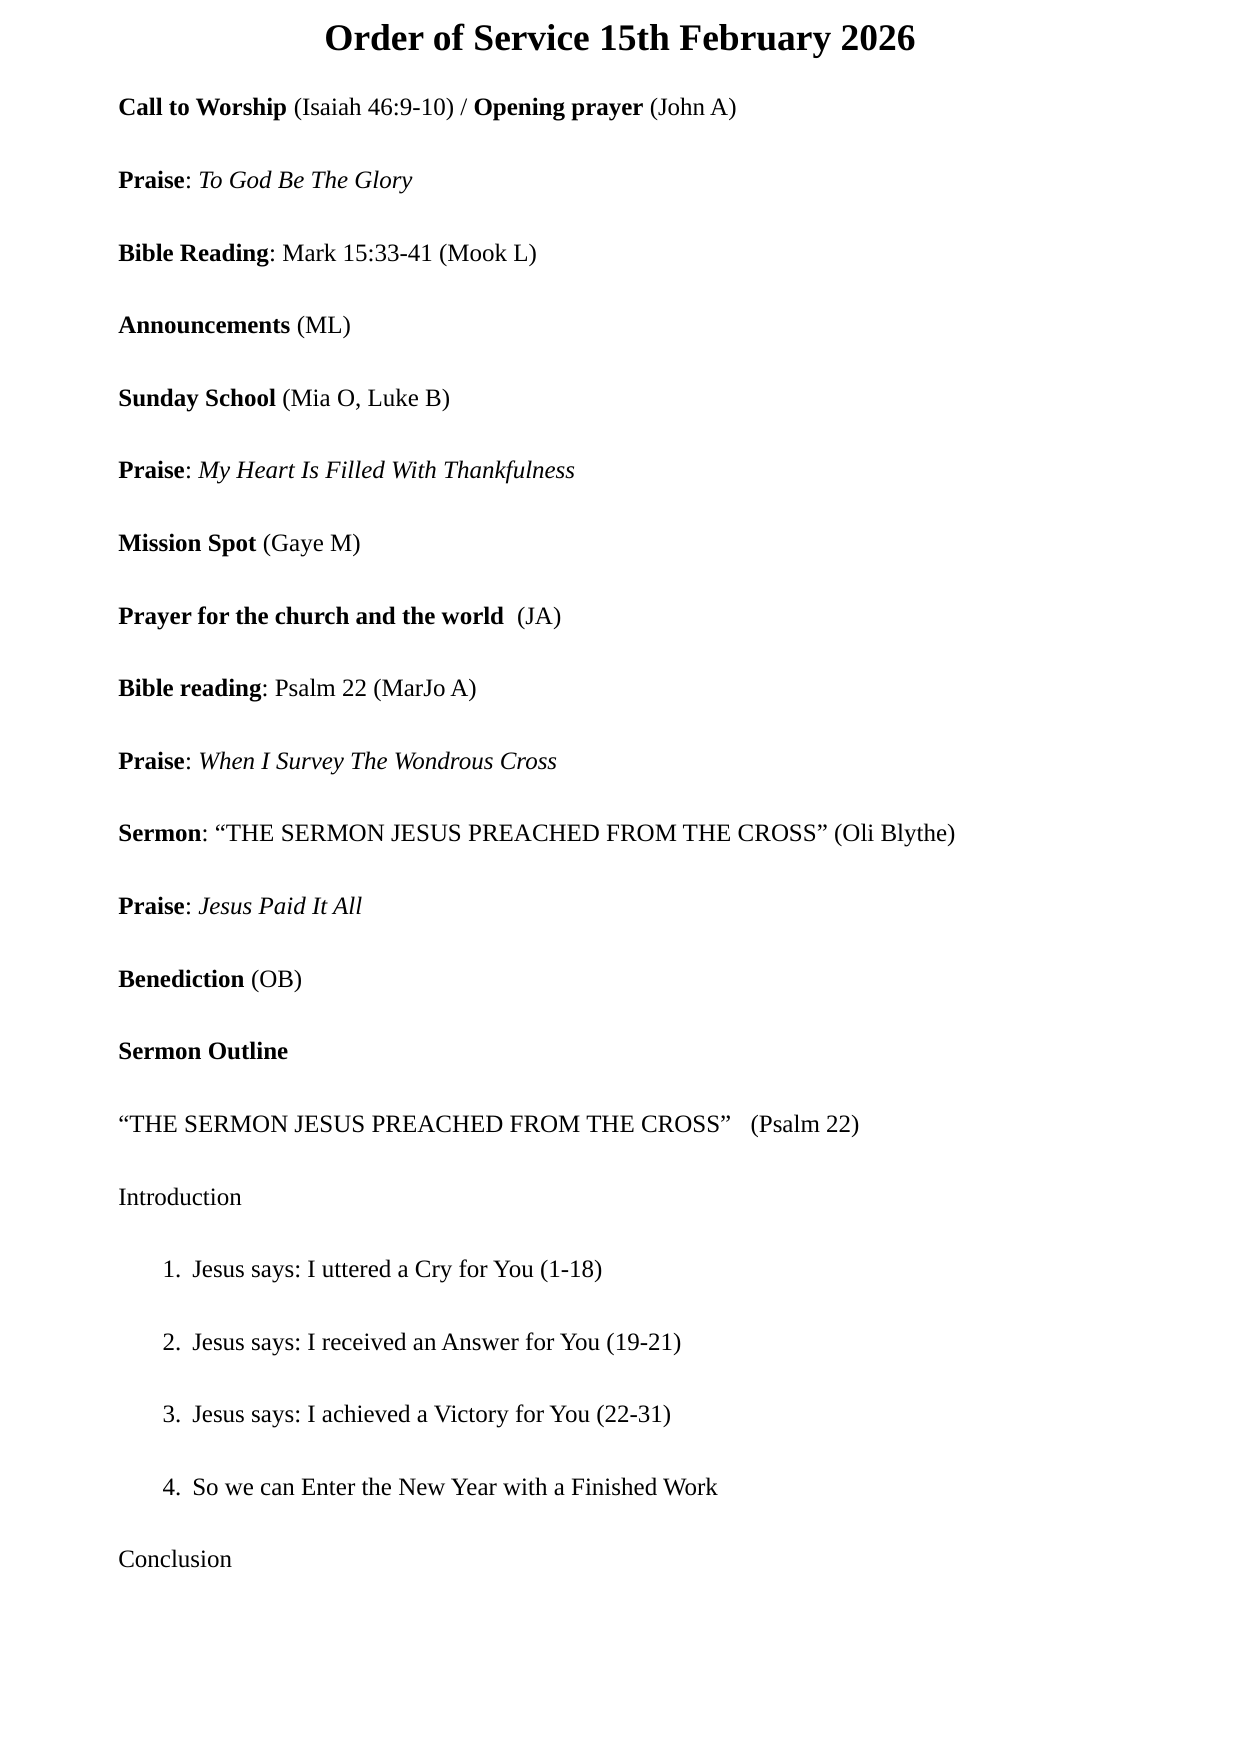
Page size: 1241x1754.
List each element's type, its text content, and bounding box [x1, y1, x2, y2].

text Sermon: “THE SERMON JESUS PREACHED FROM THE CROSS” (Oli Blythe) [118, 818, 1122, 847]
text Announcements (ML) [118, 310, 1122, 339]
list So we can Enter the New Year with a Finished Work [162, 1472, 1122, 1501]
text Praise: Jesus Paid It All [118, 891, 1122, 920]
text Sermon Outline [118, 1036, 1122, 1065]
text Bible reading: Psalm 22 (MarJo A) [118, 673, 1122, 702]
list Jesus says: I received an Answer for You (19-21) [162, 1327, 1122, 1356]
text Call to Worship (Isaiah 46:9-10) / Opening prayer (John A) [118, 92, 1122, 121]
text Sunday School (Mia O, Luke B) [118, 383, 1122, 412]
text Conclusion [118, 1544, 1122, 1573]
list Jesus says: I achieved a Victory for You (22-31) [162, 1399, 1122, 1428]
text Prayer for the church and the world (JA) [118, 601, 1122, 629]
text Benediction (OB) [118, 964, 1122, 992]
text Praise: When I Survey The Wondrous Cross [118, 746, 1122, 775]
text Introduction [118, 1182, 1122, 1210]
text Bible Reading: Mark 15:33-41 (Mook L) [118, 238, 1122, 266]
text Praise: To God Be The Glory [118, 165, 1122, 194]
text Praise: My Heart Is Filled With Thankfulness [118, 456, 1122, 484]
text “THE SERMON JESUS PREACHED FROM THE CROSS” (Psalm 22) [118, 1109, 1122, 1138]
text Mission Spot (Gaye M) [118, 528, 1122, 557]
list Jesus says: I uttered a Cry for You (1-18) [162, 1254, 1122, 1283]
